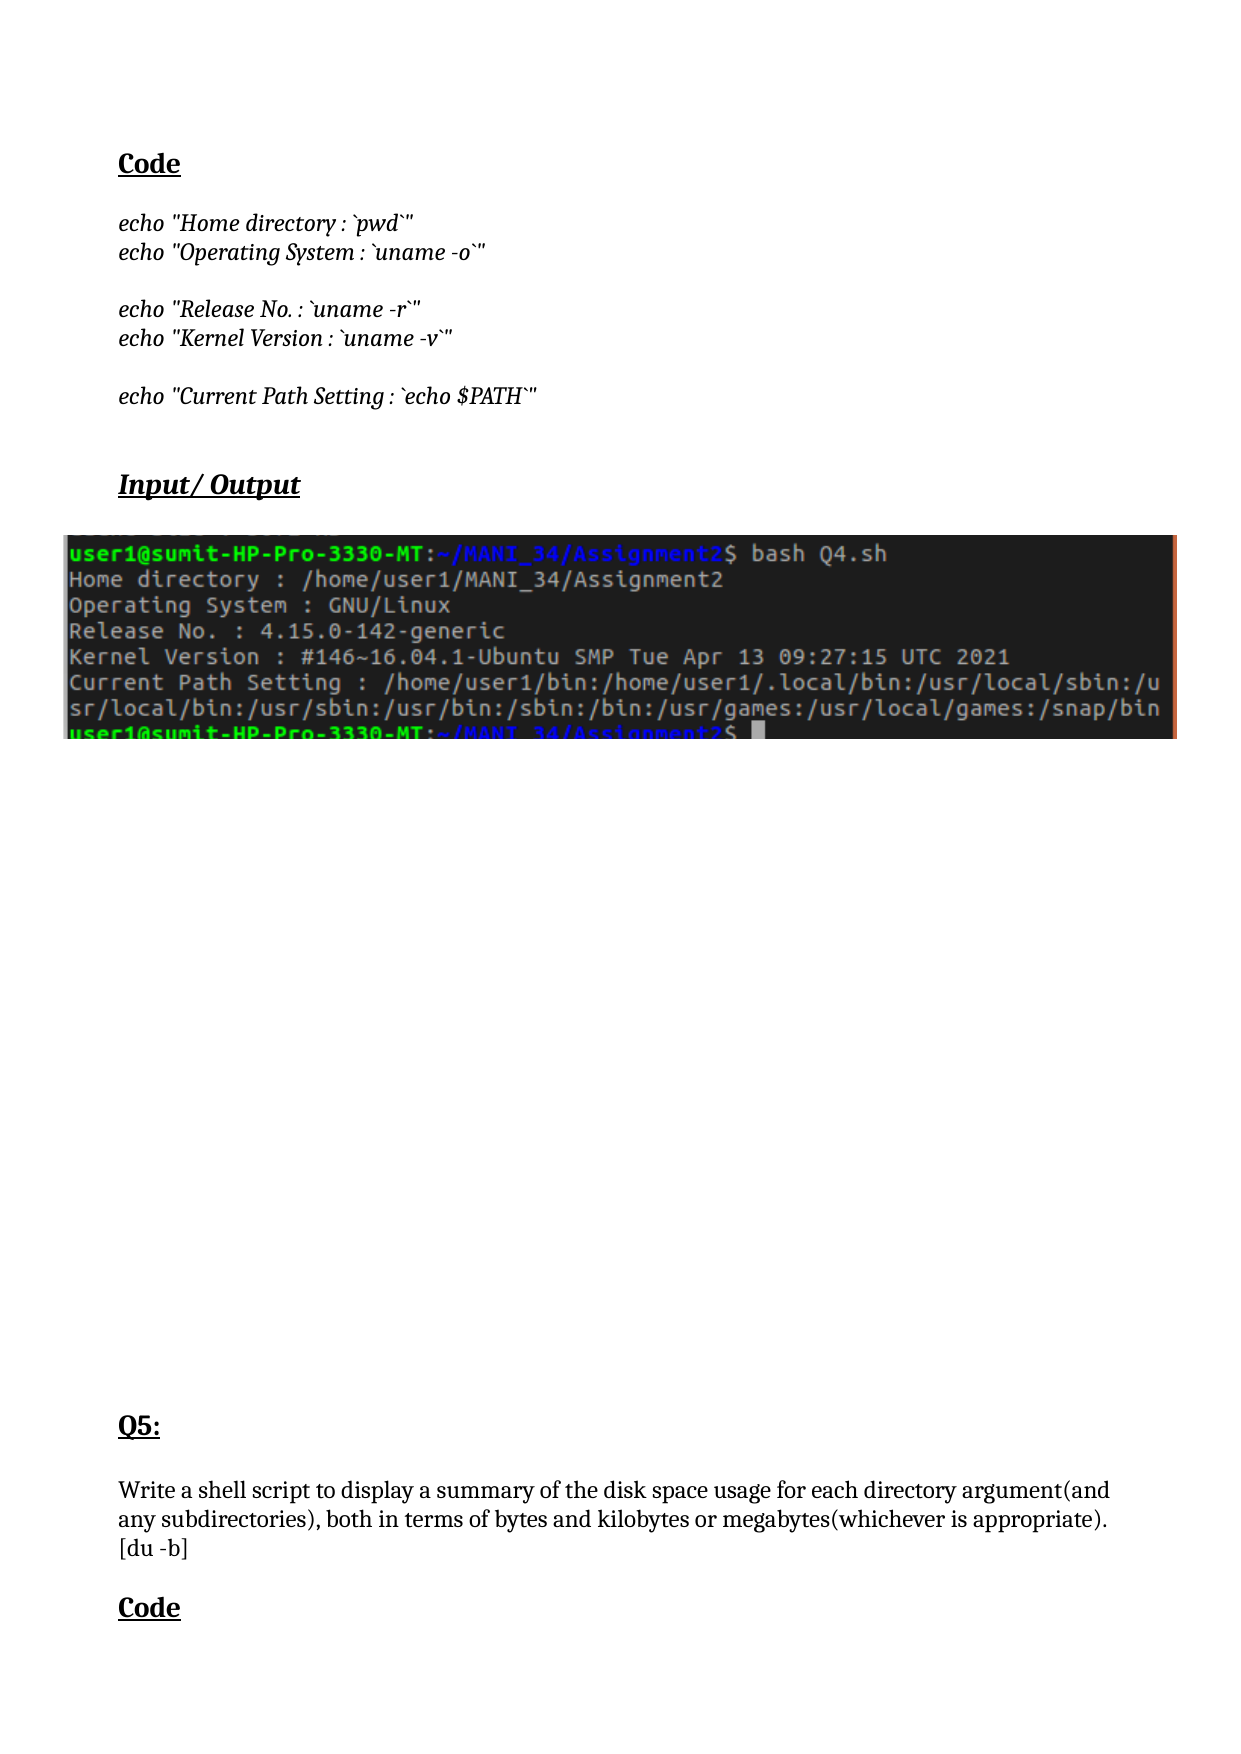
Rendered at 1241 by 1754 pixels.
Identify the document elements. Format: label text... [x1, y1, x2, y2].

text Write a shell script to display a summary of the disk space usage for each directory argument(and any subdirectories), both in terms of bytes and kilobytes or megabytes(whichever is appropriate). [du -b] [118, 1476, 1122, 1562]
text Input/ Output [118, 468, 1122, 501]
text echo "Kernel Version : `uname -v`" [118, 324, 1122, 353]
text echo "Home directory : `pwd`" [118, 209, 1122, 238]
text Code [118, 147, 1122, 180]
text echo "Operating System : `uname -o`" [118, 238, 1122, 267]
picture [715, 659, 1177, 739]
text Code [118, 1591, 1122, 1624]
text echo "Release No. : `uname -r`" [118, 295, 1122, 324]
text echo "Current Path Setting : `echo $PATH`" [118, 382, 1122, 410]
text Q5: [118, 1409, 1122, 1442]
